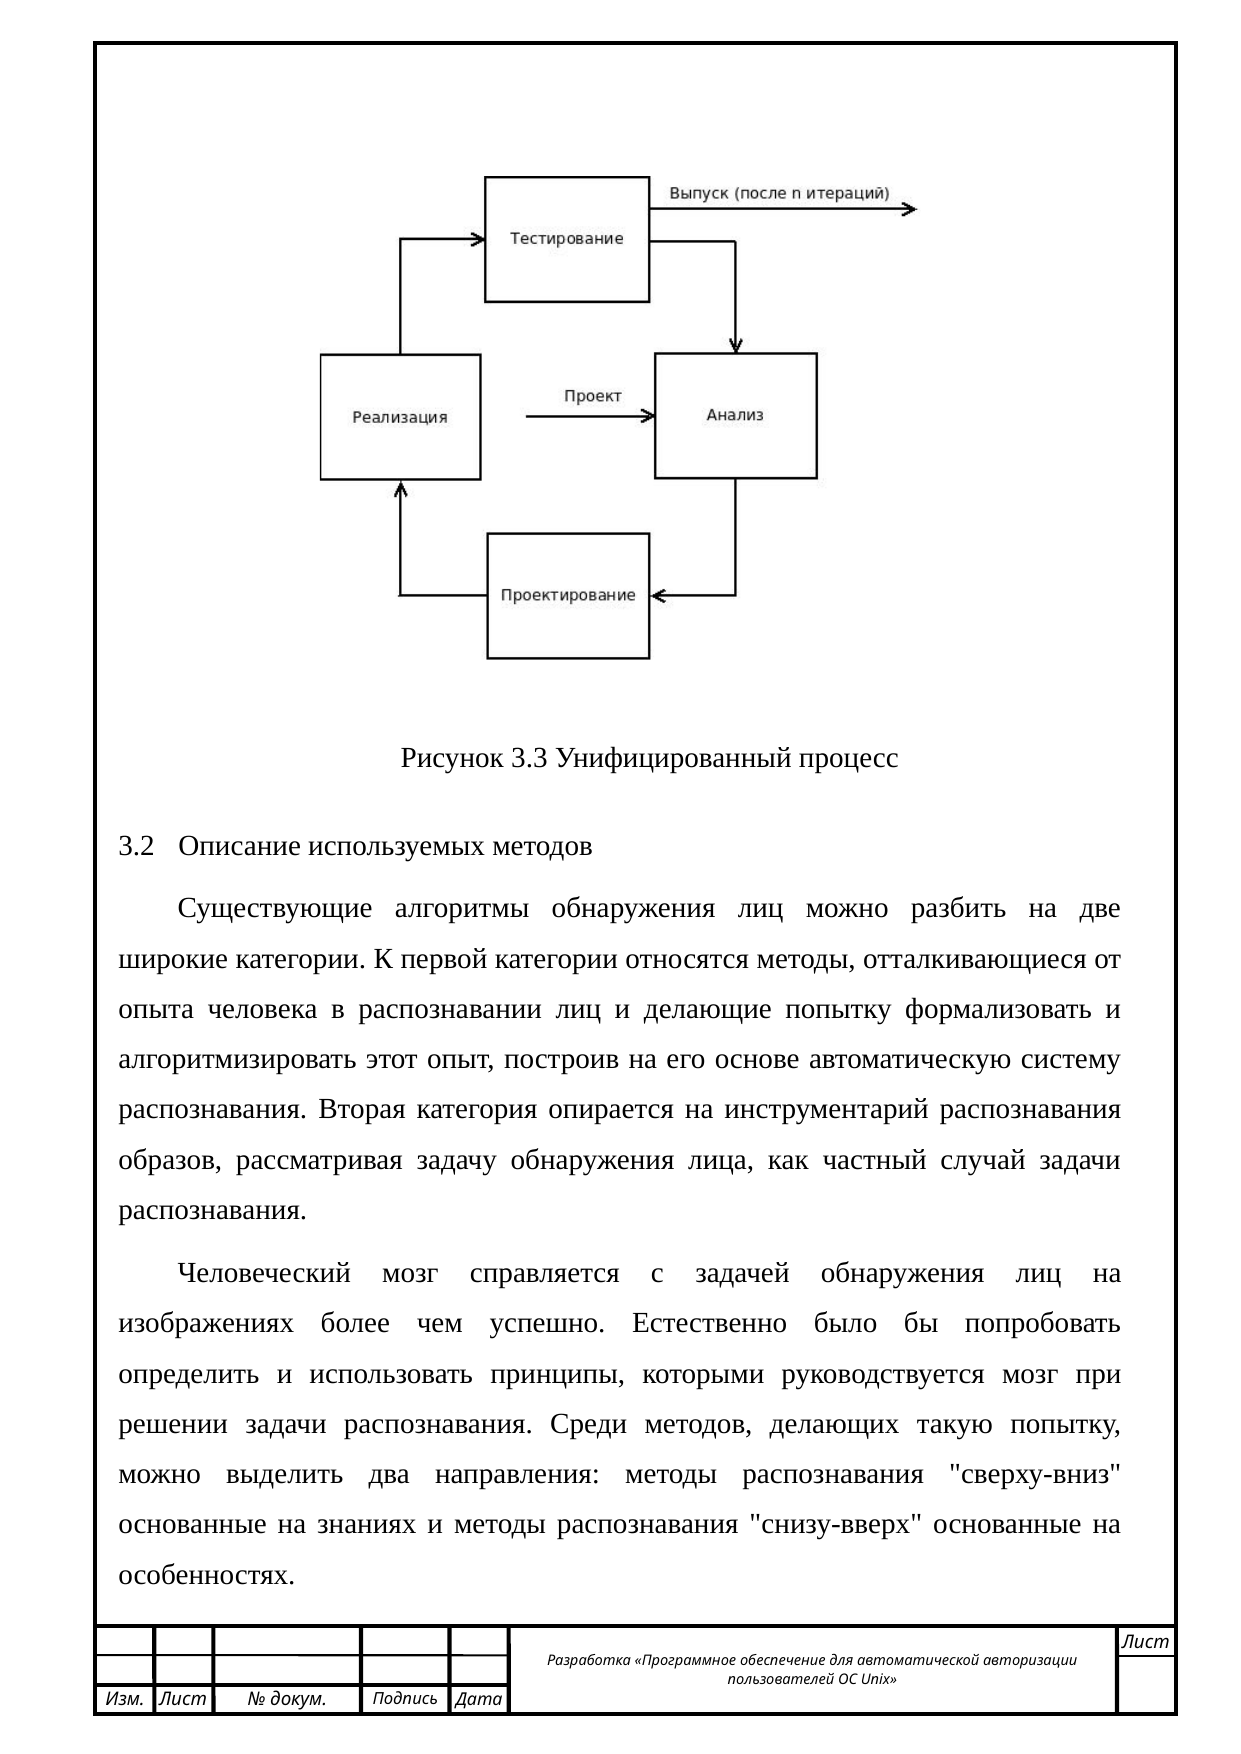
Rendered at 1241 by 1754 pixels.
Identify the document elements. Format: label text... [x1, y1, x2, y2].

subtitle Описание используемых методов [118, 828, 1122, 861]
text Рисунок 3.3 Унифицированный процесс [118, 740, 1122, 773]
picture [319, 176, 921, 661]
text Человеческий мозг справляется с задачей обнаружения лиц на изображениях более чем успешно. Естественно было бы попробовать определить и использовать принципы, которыми руководствуется мозг при решении задачи распознавания. Среди методов, делающих такую попытку, можно выделить два направления: методы распознавания "сверху-вниз" основанные на знаниях и методы распознавания "снизу-вверх" основанные на особенностях. [118, 1255, 1122, 1591]
text Существующие алгоритмы обнаружения лиц можно разбить на две широкие категории. К первой категории относятся методы, отталкивающиеся от опыта человека в распознавании лиц и делающие попытку формализовать и алгоритмизировать этот опыт, построив на его основе автоматическую систему распознавания. Вторая категория опирается на инструментарий распознавания образов, рассматривая задачу обнаружения лица, как частный случай задачи распознавания. [118, 890, 1122, 1226]
